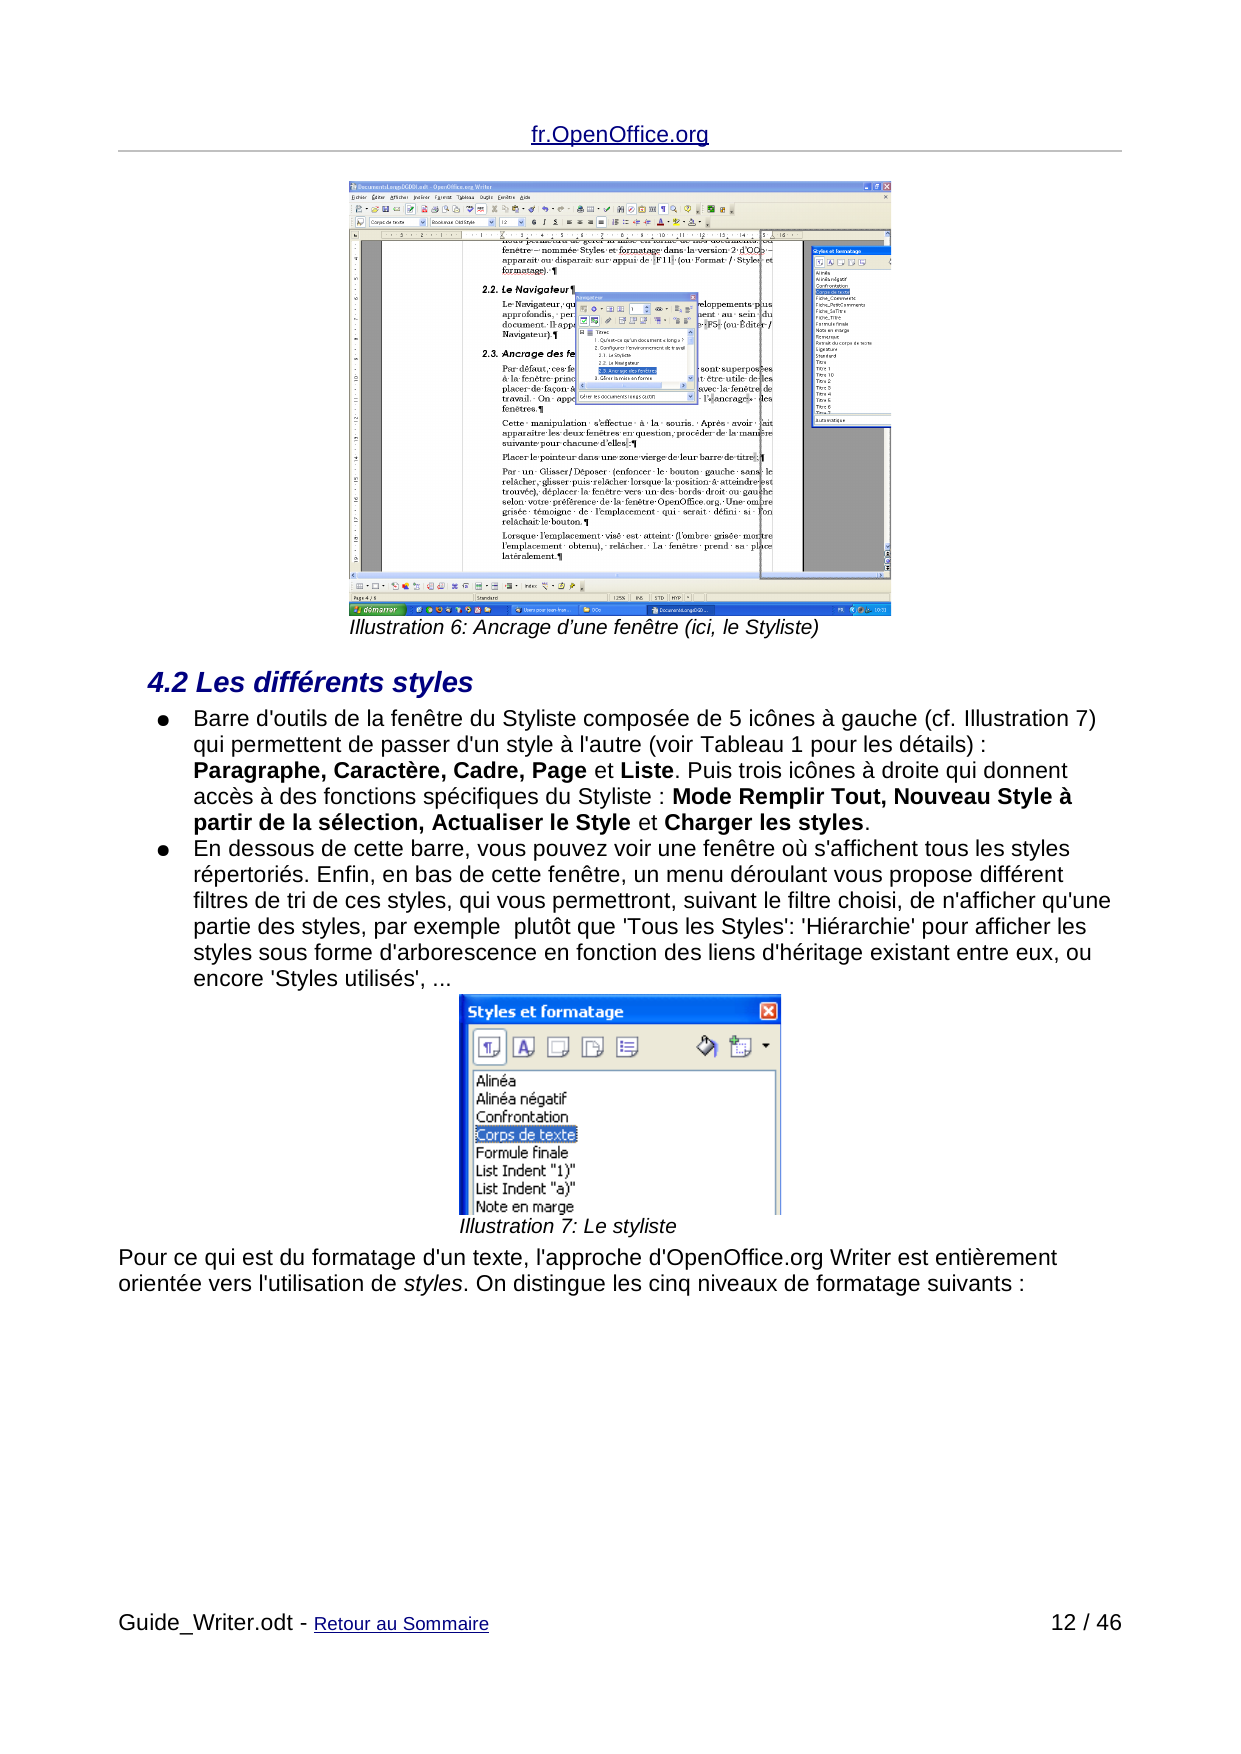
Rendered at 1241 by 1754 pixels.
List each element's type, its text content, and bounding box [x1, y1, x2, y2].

list Illustration 6: Ancrage d’une fenêtre (ici, le Styliste) [349, 616, 891, 639]
list [349, 639, 891, 649]
text Pour ce qui est du formatage d'un texte, l'approche d'OpenOffice.org Writer est entièrement orientée vers l'utilisation de styles. On distingue les cinq niveaux de formatage suivants : [118, 991, 1122, 1297]
list Barre d'outils de la fenêtre du Styliste composée de 5 icônes à gauche (cf. Illustration 7) qui permettent de passer d'un style à l'autre (voir Tableau 1 pour les détails) : Paragraphe, Caractère, Cadre, Page et Liste. Puis trois icônes à droite qui donnent accès à des fonctions spécifiques du Styliste : Mode Remplir Tout, Nouveau Style à partir de la sélection, Actualiser le Style et Charger les styles. [156, 705, 1122, 835]
picture [349, 181, 892, 616]
picture [459, 994, 782, 1215]
text Illustration 7: Le styliste [459, 1215, 781, 1238]
list En dessous de cette barre, vous pouvez voir une fenêtre où s'affichent tous les styles répertoriés. Enfin, en bas de cette fenêtre, un menu déroulant vous propose différent filtres de tri de ces styles, qui vous permettront, suivant le filtre choisi, de n'afficher qu'une partie des styles, par exemple plutôt que 'Tous les Styles': 'Hiérarchie' pour afficher les styles sous forme d'arborescence en fonction des liens d'héritage existant entre eux, ou encore 'Styles utilisés', ... [156, 835, 1122, 991]
subtitle Les différents styles [148, 182, 1122, 699]
